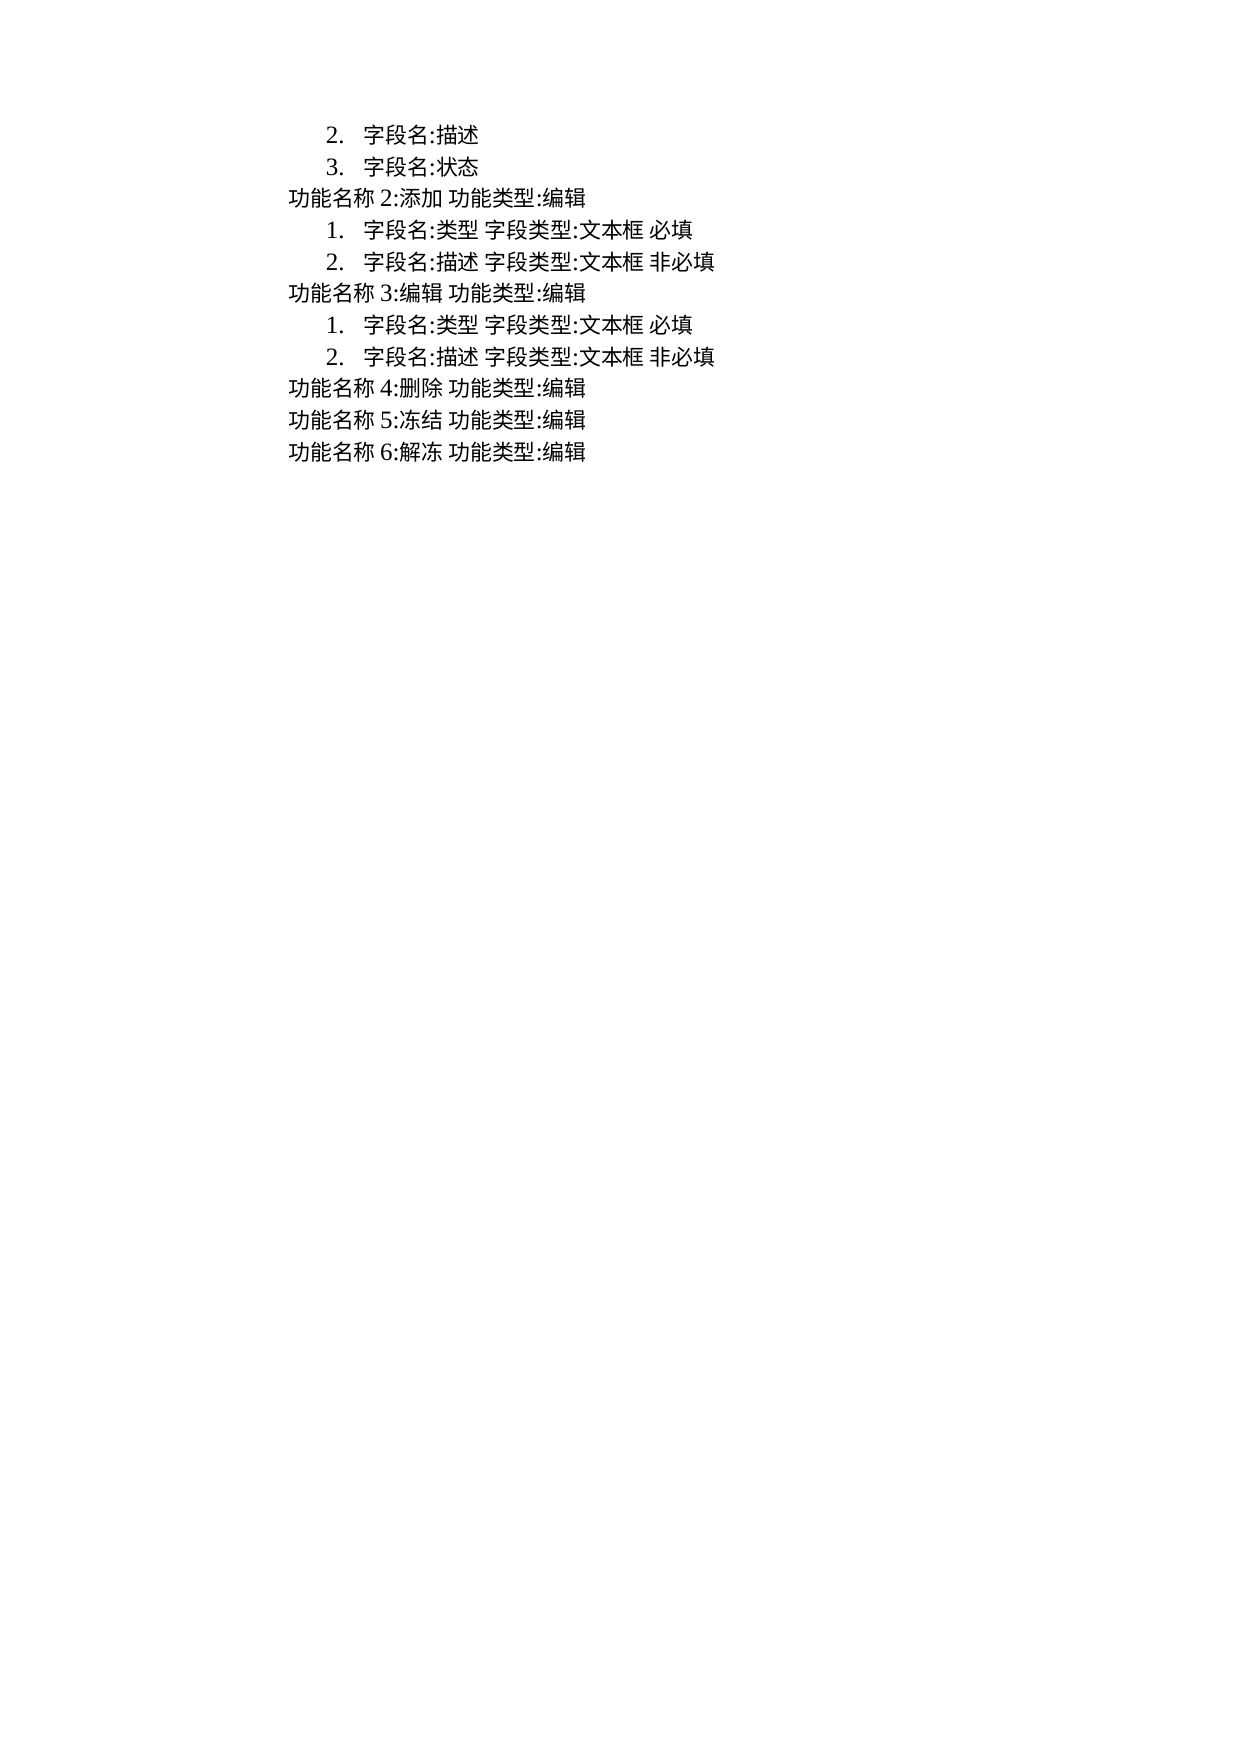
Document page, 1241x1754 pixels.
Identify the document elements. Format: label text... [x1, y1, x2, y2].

list 字段名:描述 字段类型:文本框 非必填 [326, 245, 1122, 276]
list 字段名:描述 [326, 118, 1122, 150]
list 字段名:类型 字段类型:文本框 必填 [326, 308, 1122, 340]
list 字段名:类型 字段类型:文本框 必填 [326, 213, 1122, 245]
list 字段名:描述 字段类型:文本框 非必填 [326, 340, 1122, 371]
list 字段名:状态 [326, 150, 1122, 181]
text 功能名称3:编辑 功能类型:编辑 [118, 276, 1122, 308]
text 功能名称5:冻结 功能类型:编辑 [118, 403, 1122, 435]
text 功能名称6:解冻 功能类型:编辑 [118, 435, 1122, 466]
text 功能名称2:添加 功能类型:编辑 [118, 181, 1122, 213]
text 功能名称4:删除 功能类型:编辑 [118, 371, 1122, 403]
